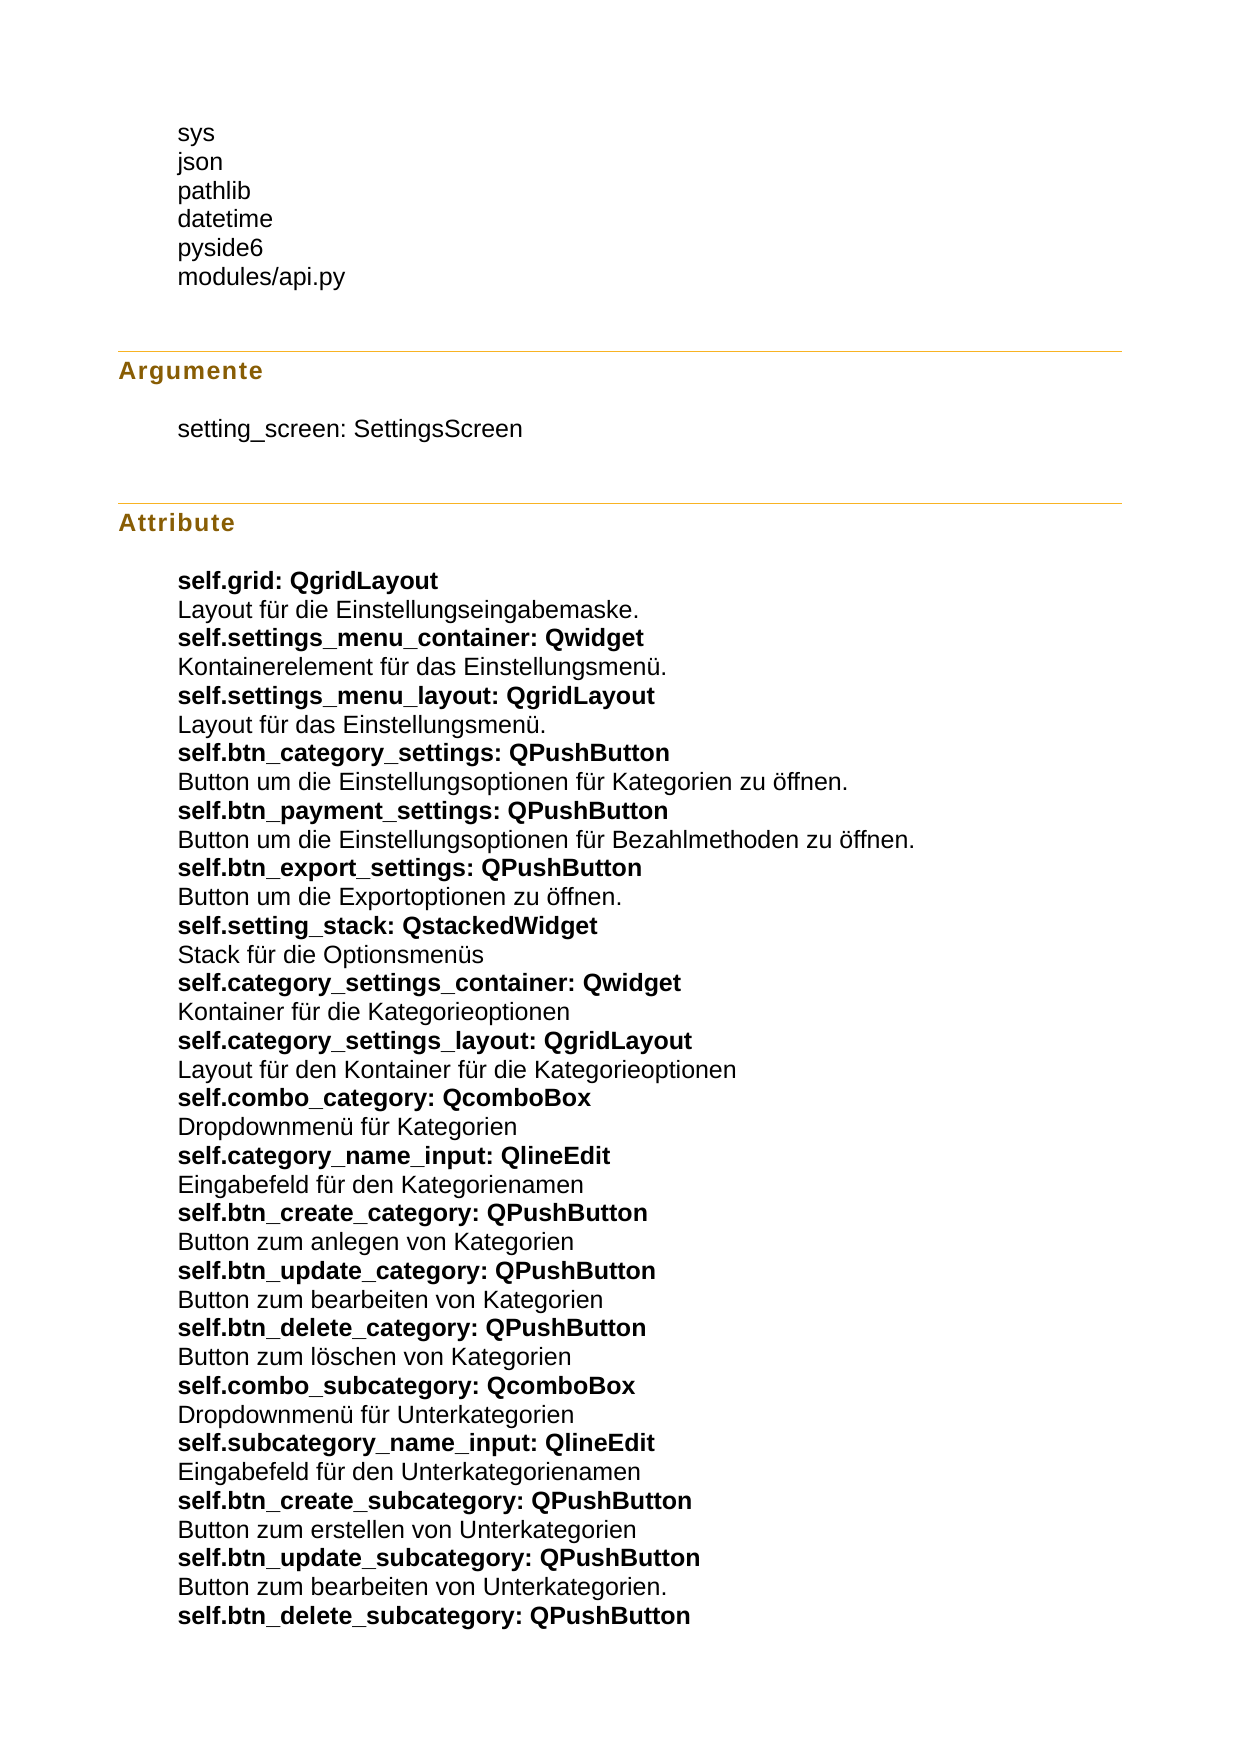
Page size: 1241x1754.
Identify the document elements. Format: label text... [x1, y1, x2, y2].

list sys [177, 118, 1122, 147]
list self.settings_menu_container: Qwidget [177, 623, 1122, 652]
list datetime [177, 204, 1122, 233]
list self.category_settings_layout: QgridLayout [177, 1026, 1122, 1054]
list self.setting_stack: QstackedWidget [177, 911, 1122, 939]
list self.category_settings_container: Qwidget [177, 968, 1122, 997]
list Button zum bearbeiten von Kategorien [177, 1284, 1122, 1313]
list Button um die Exportoptionen zu öffnen. [177, 882, 1122, 911]
list self.combo_subcategory: QcomboBox [177, 1371, 1122, 1399]
list self.btn_create_category: QPushButton [177, 1198, 1122, 1227]
list Layout für den Kontainer für die Kategorieoptionen [177, 1054, 1122, 1083]
list Button zum löschen von Kategorien [177, 1342, 1122, 1371]
subtitle Argumente [118, 352, 1122, 385]
list pathlib [177, 176, 1122, 204]
list Eingabefeld für den Kategorienamen [177, 1169, 1122, 1198]
list Stack für die Optionsmenüs [177, 939, 1122, 968]
list self.btn_category_settings: QPushButton [177, 738, 1122, 767]
list self.btn_delete_category: QPushButton [177, 1313, 1122, 1342]
list self.btn_update_subcategory: QPushButton [177, 1543, 1122, 1572]
list self.btn_payment_settings: QPushButton [177, 796, 1122, 824]
list pyside6 [177, 233, 1122, 262]
list Kontainerelement für das Einstellungsmenü. [177, 652, 1122, 681]
list self.category_name_input: QlineEdit [177, 1141, 1122, 1169]
list Button um die Einstellungsoptionen für Bezahlmethoden zu öffnen. [177, 824, 1122, 853]
list modules/api.py [177, 262, 1122, 291]
list Button zum anlegen von Kategorien [177, 1227, 1122, 1256]
list Dropdownmenü für Kategorien [177, 1112, 1122, 1141]
list self.btn_update_category: QPushButton [177, 1256, 1122, 1284]
list setting_screen: SettingsScreen [177, 414, 1122, 443]
list self.combo_category: QcomboBox [177, 1083, 1122, 1112]
list self.grid: QgridLayout [177, 566, 1122, 594]
list self.btn_delete_subcategory: QPushButton [177, 1601, 1122, 1629]
list Button zum bearbeiten von Unterkategorien. [177, 1572, 1122, 1601]
list Eingabefeld für den Unterkategorienamen [177, 1457, 1122, 1486]
list Button um die Einstellungsoptionen für Kategorien zu öffnen. [177, 767, 1122, 796]
subtitle Attribute [118, 504, 1122, 537]
list Dropdownmenü für Unterkategorien [177, 1399, 1122, 1428]
list self.subcategory_name_input: QlineEdit [177, 1428, 1122, 1457]
list json [177, 147, 1122, 176]
list self.btn_export_settings: QPushButton [177, 853, 1122, 882]
list self.settings_menu_layout: QgridLayout [177, 681, 1122, 709]
list Layout für die Einstellungseingabemaske. [177, 594, 1122, 623]
list Layout für das Einstellungsmenü. [177, 709, 1122, 738]
list Kontainer für die Kategorieoptionen [177, 997, 1122, 1026]
list Button zum erstellen von Unterkategorien [177, 1514, 1122, 1543]
list self.btn_create_subcategory: QPushButton [177, 1486, 1122, 1514]
